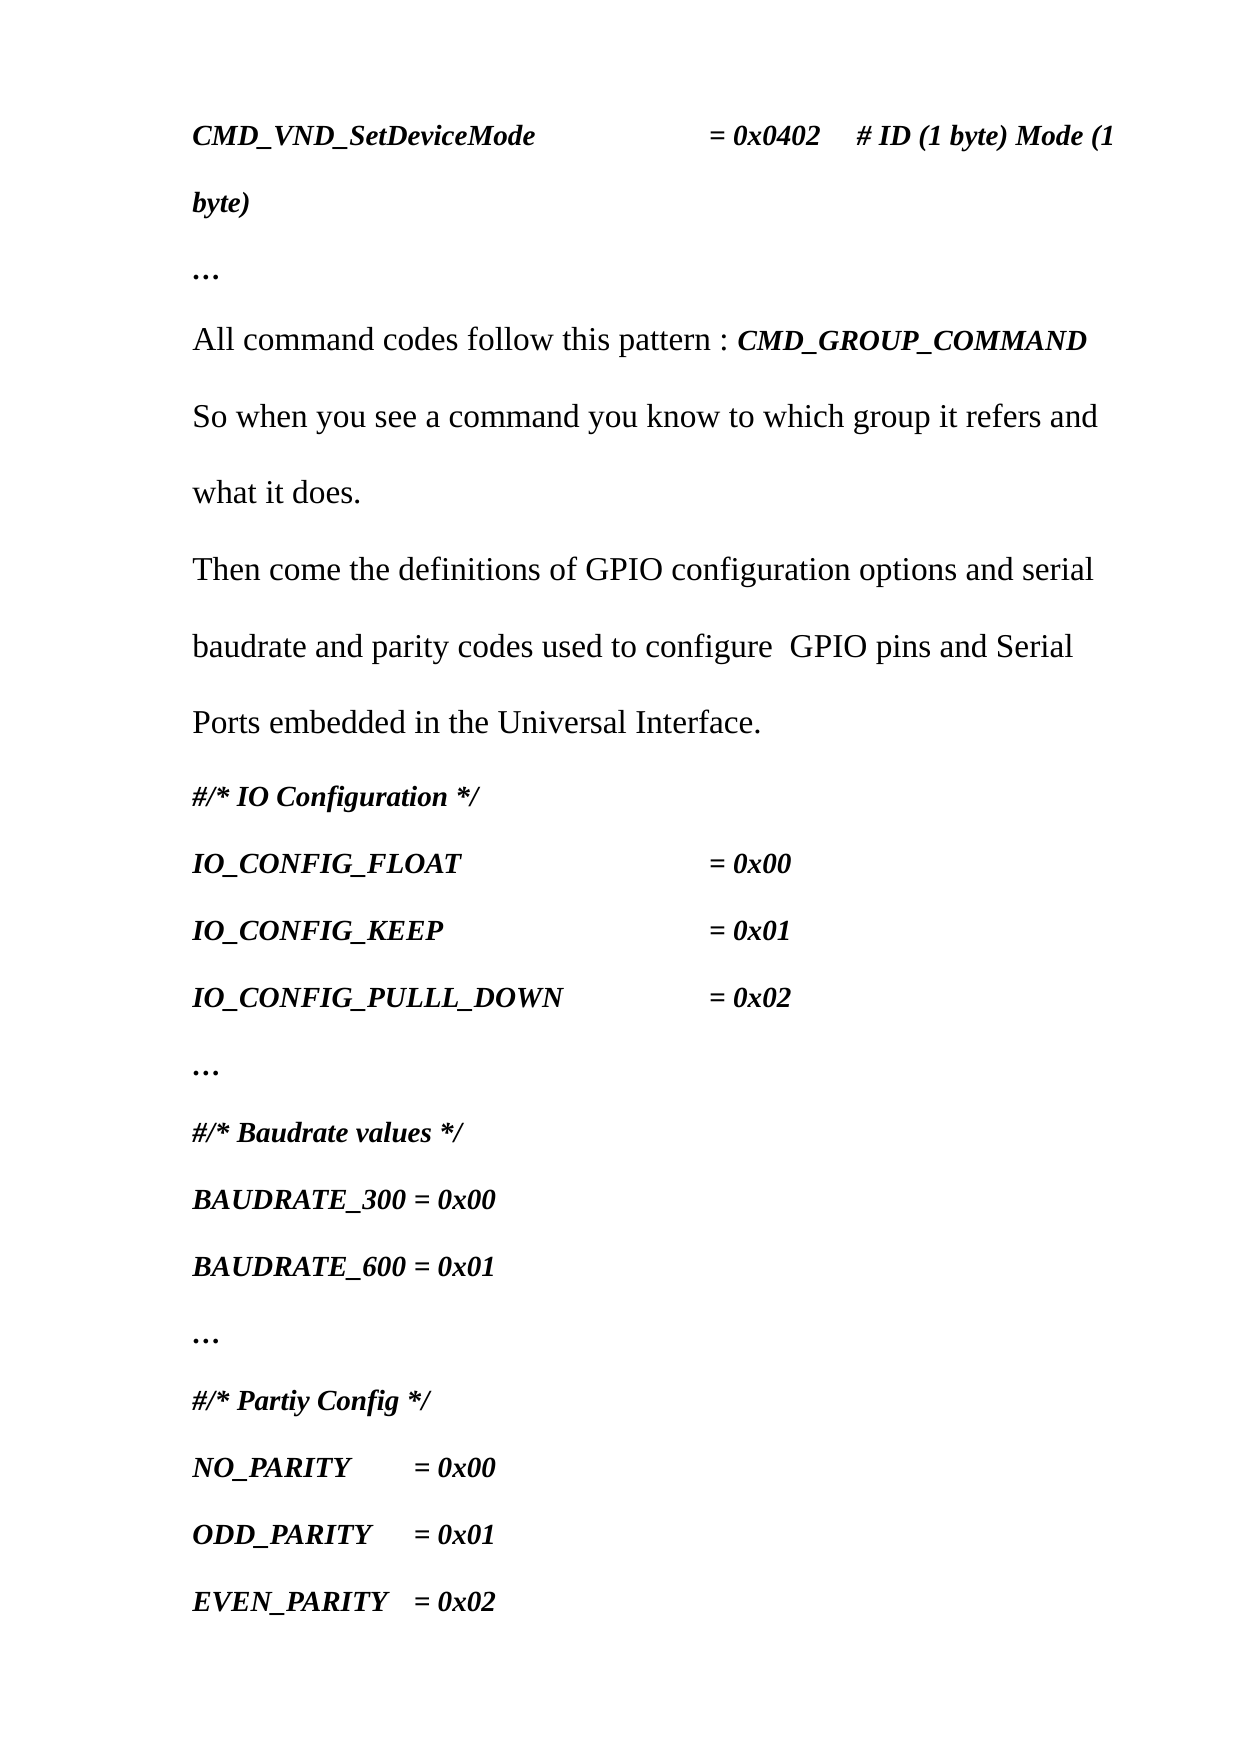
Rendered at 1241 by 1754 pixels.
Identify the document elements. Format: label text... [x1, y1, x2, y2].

text BAUDRATE_600 = 0x01 [192, 1249, 1122, 1282]
text … [192, 1048, 1122, 1081]
text #/* IO Configuration */ [192, 779, 1122, 813]
text All command codes follow this pattern : CMD_GROUP_COMMAND [192, 319, 1122, 358]
text IO_CONFIG_KEEP = 0x01 [192, 913, 1122, 947]
text IO_CONFIG_PULLL_DOWN = 0x02 [192, 981, 1122, 1014]
text … [192, 1316, 1122, 1349]
text CMD_VND_SetDeviceMode = 0x0402 # ID (1 byte) Mode (1 byte) [192, 118, 1122, 219]
text ODD_PARITY = 0x01 [192, 1517, 1122, 1551]
text Then come the definitions of GPIO configuration options and serial baudrate and parity codes used to configure GPIO pins and Serial Ports embedded in the Universal Interface. [192, 549, 1122, 741]
text IO_CONFIG_FLOAT = 0x00 [192, 846, 1122, 880]
text EVEN_PARITY = 0x02 [192, 1584, 1122, 1618]
text … [192, 252, 1122, 286]
text BAUDRATE_300 = 0x00 [192, 1182, 1122, 1215]
text #/* Partiy Config */ [192, 1383, 1122, 1417]
text #/* Baudrate values */ [192, 1115, 1122, 1148]
text So when you see a command you know to which group it refers and what it does. [192, 396, 1122, 511]
text NO_PARITY = 0x00 [192, 1450, 1122, 1484]
